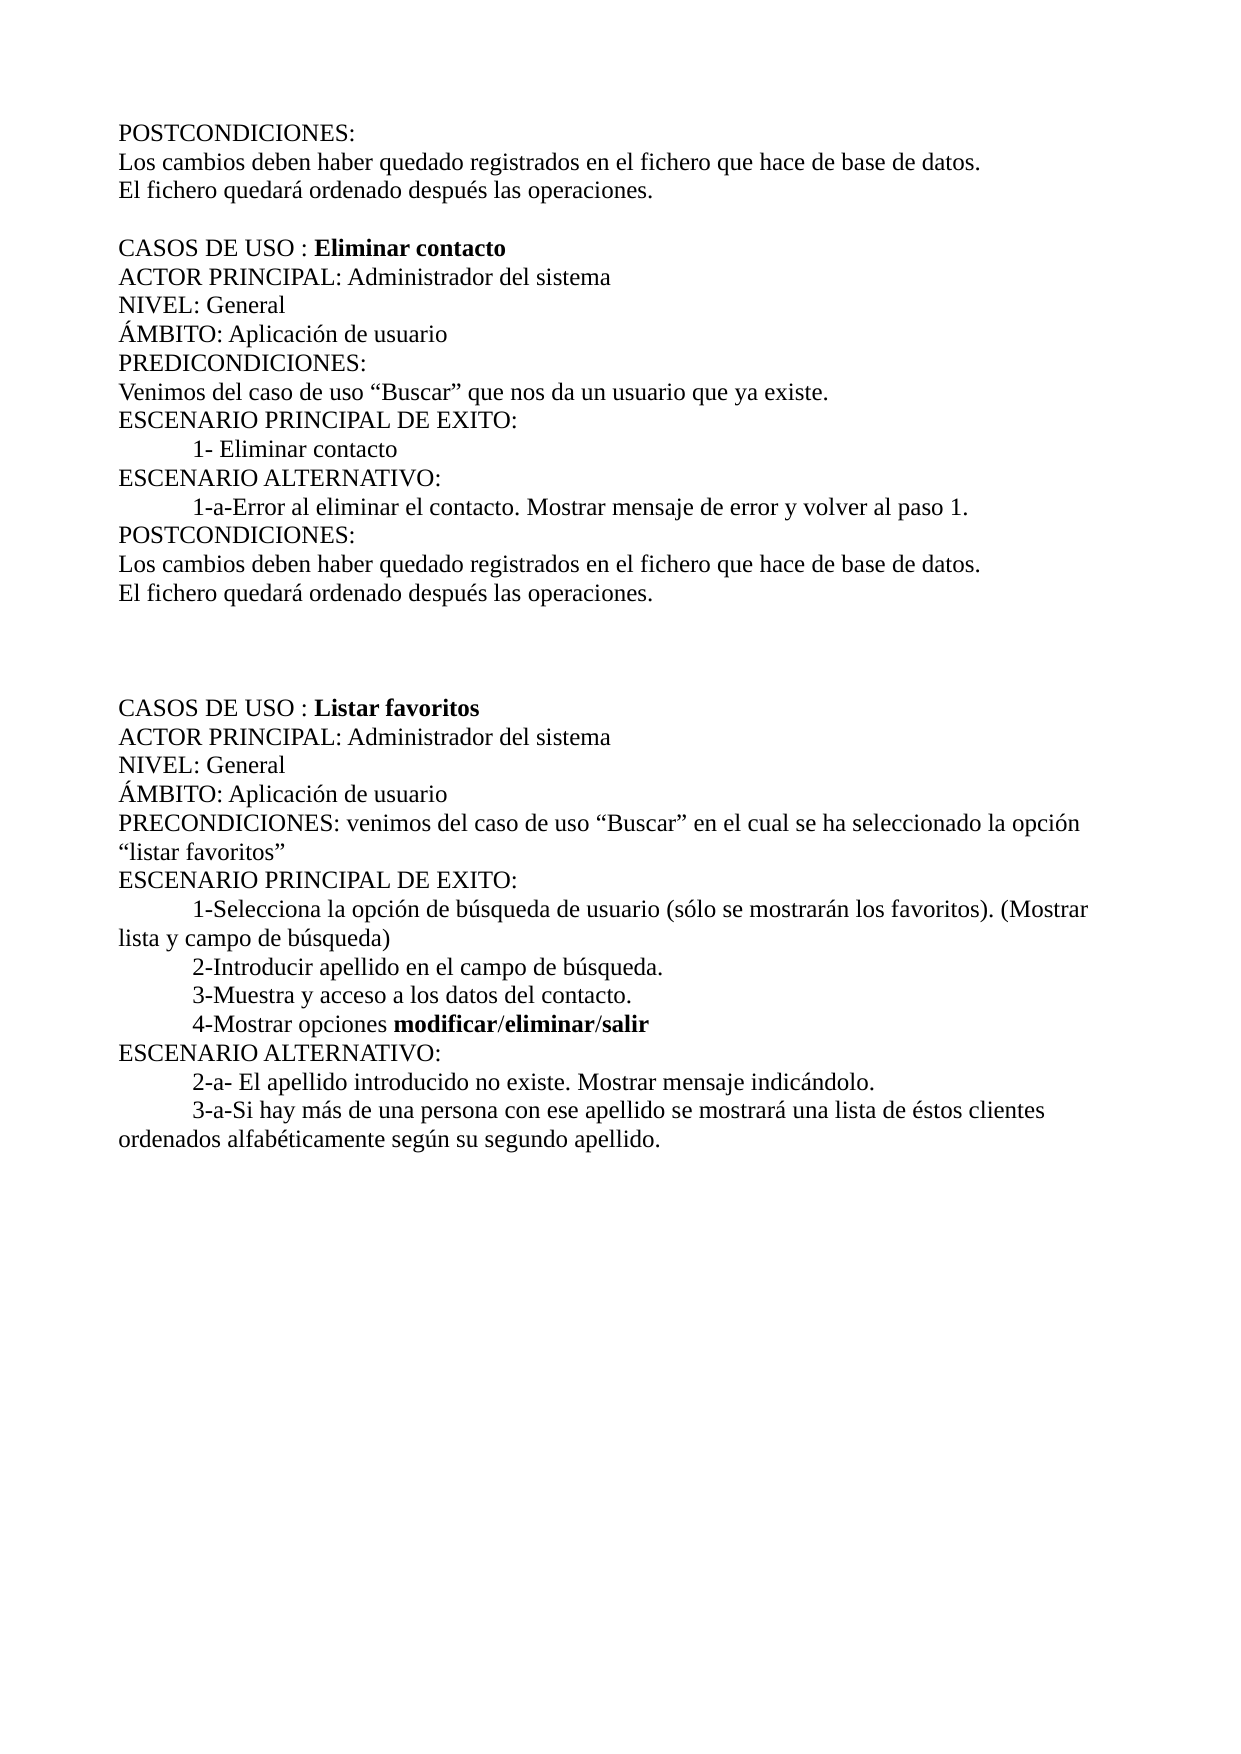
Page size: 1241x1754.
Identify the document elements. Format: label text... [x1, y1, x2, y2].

text PREDICONDICIONES: [118, 348, 1122, 377]
text 3-Muestra y acceso a los datos del contacto. [118, 981, 1122, 1009]
text Venimos del caso de uso “Buscar” que nos da un usuario que ya existe. [118, 377, 1122, 406]
text El fichero quedará ordenado después las operaciones. [118, 578, 1122, 607]
text ESCENARIO PRINCIPAL DE EXITO: [118, 866, 1122, 894]
text 1- Eliminar contacto [118, 434, 1122, 463]
text ESCENARIO ALTERNATIVO: [118, 463, 1122, 492]
text CASOS DE USO : Eliminar contacto [118, 233, 1122, 262]
text 2-a- El apellido introducido no existe. Mostrar mensaje indicándolo. [118, 1067, 1122, 1096]
text PRECONDICIONES: venimos del caso de uso “Buscar” en el cual se ha seleccionado la opción “listar favoritos” [118, 808, 1122, 866]
text 4-Mostrar opciones modificar/eliminar/salir [118, 1009, 1122, 1038]
text 1-a-Error al eliminar el contacto. Mostrar mensaje de error y volver al paso 1. [118, 492, 1122, 521]
text CASOS DE USO : Listar favoritos [118, 693, 1122, 722]
text Los cambios deben haber quedado registrados en el fichero que hace de base de datos. [118, 549, 1122, 578]
text ÁMBITO: Aplicación de usuario [118, 319, 1122, 348]
text POSTCONDICIONES: [118, 118, 1122, 147]
text NIVEL: General [118, 291, 1122, 319]
text ESCENARIO ALTERNATIVO: [118, 1038, 1122, 1067]
text Los cambios deben haber quedado registrados en el fichero que hace de base de datos. [118, 147, 1122, 176]
text ÁMBITO: Aplicación de usuario [118, 779, 1122, 808]
text ACTOR PRINCIPAL: Administrador del sistema [118, 722, 1122, 751]
text NIVEL: General [118, 751, 1122, 779]
text POSTCONDICIONES: [118, 521, 1122, 549]
text 1-Selecciona la opción de búsqueda de usuario (sólo se mostrarán los favoritos). (Mostrar lista y campo de búsqueda) [118, 894, 1122, 952]
text 3-a-Si hay más de una persona con ese apellido se mostrará una lista de éstos clientes ordenados alfabéticamente según su segundo apellido. [118, 1096, 1122, 1153]
text ACTOR PRINCIPAL: Administrador del sistema [118, 262, 1122, 291]
text 2-Introducir apellido en el campo de búsqueda. [118, 952, 1122, 981]
text El fichero quedará ordenado después las operaciones. [118, 176, 1122, 204]
text ESCENARIO PRINCIPAL DE EXITO: [118, 406, 1122, 434]
